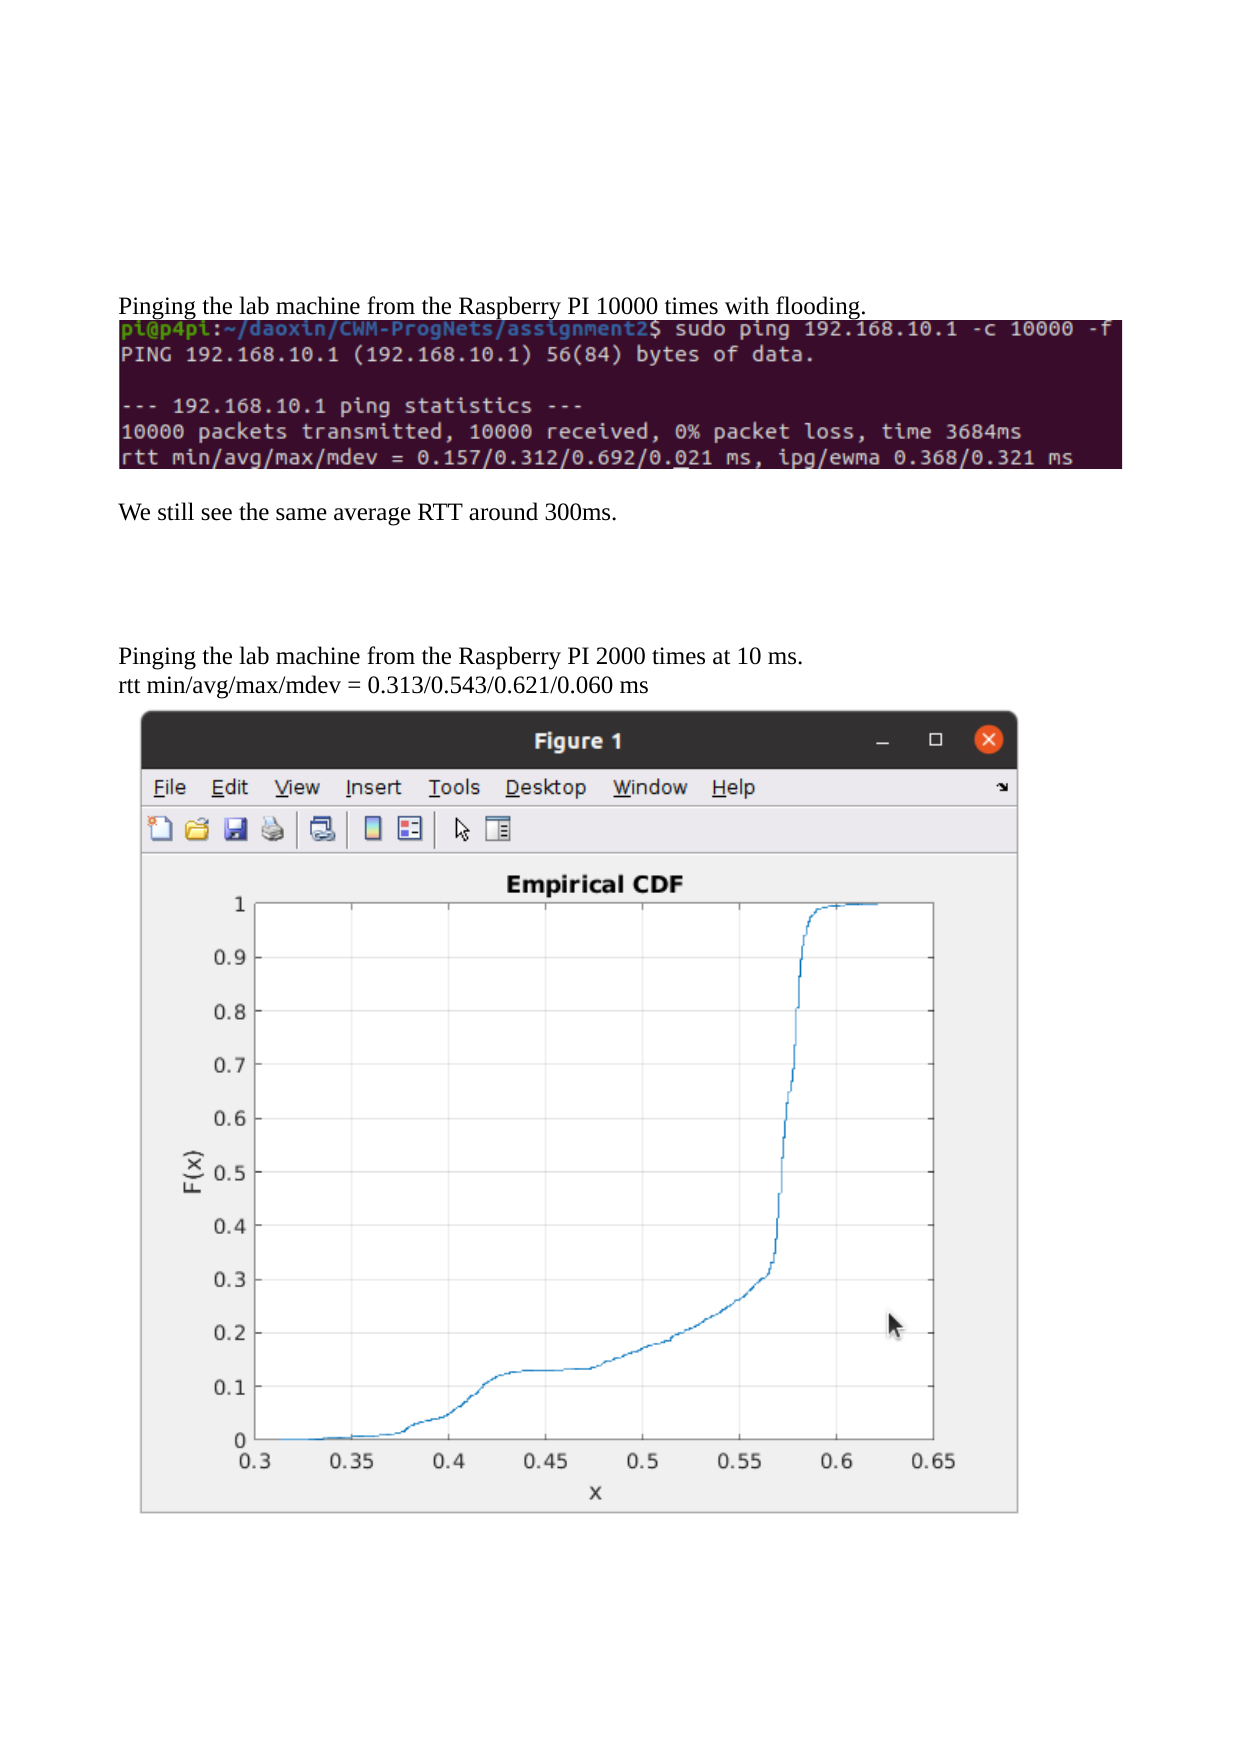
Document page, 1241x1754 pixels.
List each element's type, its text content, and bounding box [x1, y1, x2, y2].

text Pinging the lab machine from the Raspberry PI 2000 times at 10 ms. [118, 641, 1122, 670]
picture [118, 320, 1123, 469]
text We still see the same average RTT around 300ms. [118, 497, 1122, 526]
picture [126, 699, 1033, 1528]
text Pinging the lab machine from the Raspberry PI 10000 times with flooding. [118, 291, 1122, 320]
text rtt min/avg/max/mdev = 0.313/0.543/0.621/0.060 ms [118, 670, 1122, 699]
